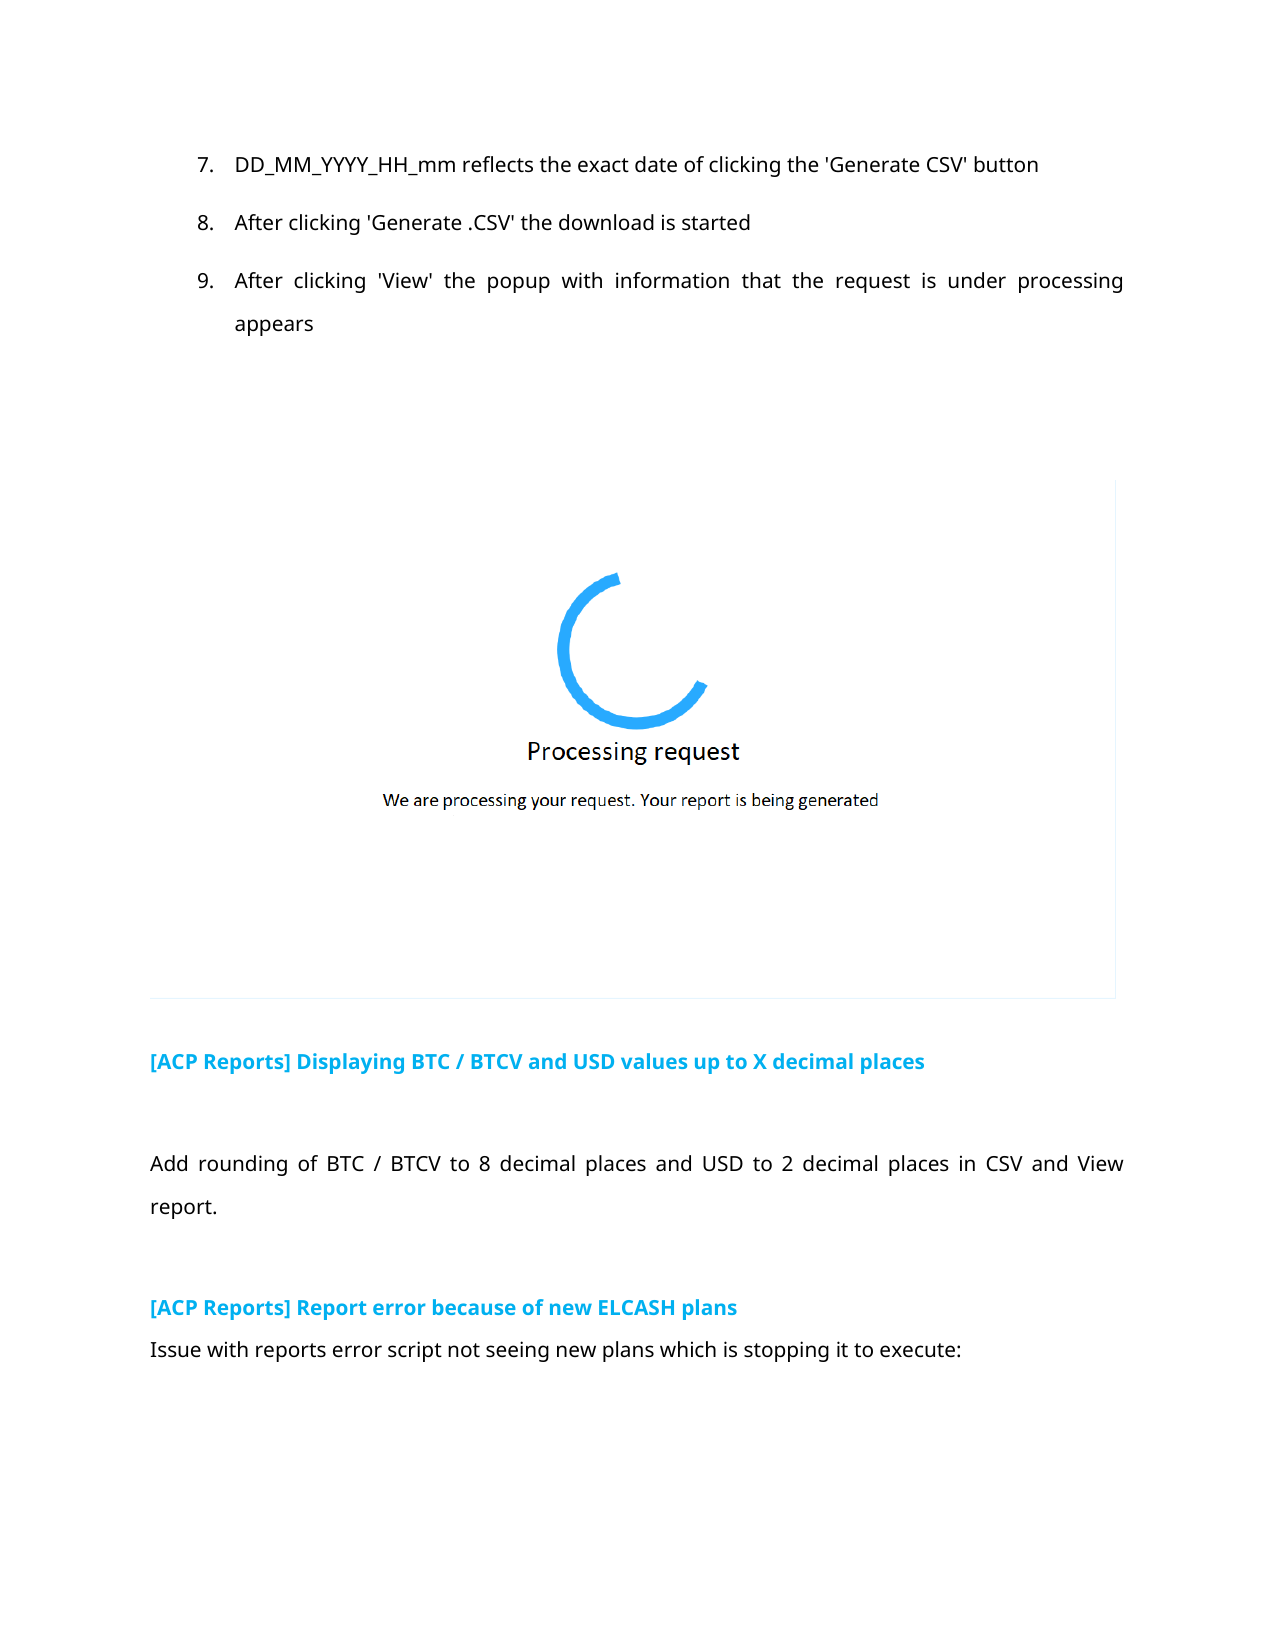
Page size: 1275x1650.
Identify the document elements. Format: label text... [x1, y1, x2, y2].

list After clicking 'Generate .CSV' the download is started [197, 208, 1125, 237]
text Issue with reports error script not seeing new plans which is stopping it to execute: [150, 1336, 1125, 1364]
subtitle [ACP Reports] Displaying BTC / BTCV and USD values up to X decimal places [150, 1047, 1125, 1076]
subtitle [ACP Reports] Report error because of new ELCASH plans [150, 1293, 1125, 1321]
text Add rounding of BTC / BTCV to 8 decimal places and USD to 2 decimal places in CSV and View report. [150, 1149, 1125, 1220]
list DD_MM_YYYY_HH_mm reflects the exact date of clicking the 'Generate CSV' button [197, 150, 1125, 178]
list After clicking 'View' the popup with information that the request is under processing appears [197, 266, 1125, 337]
